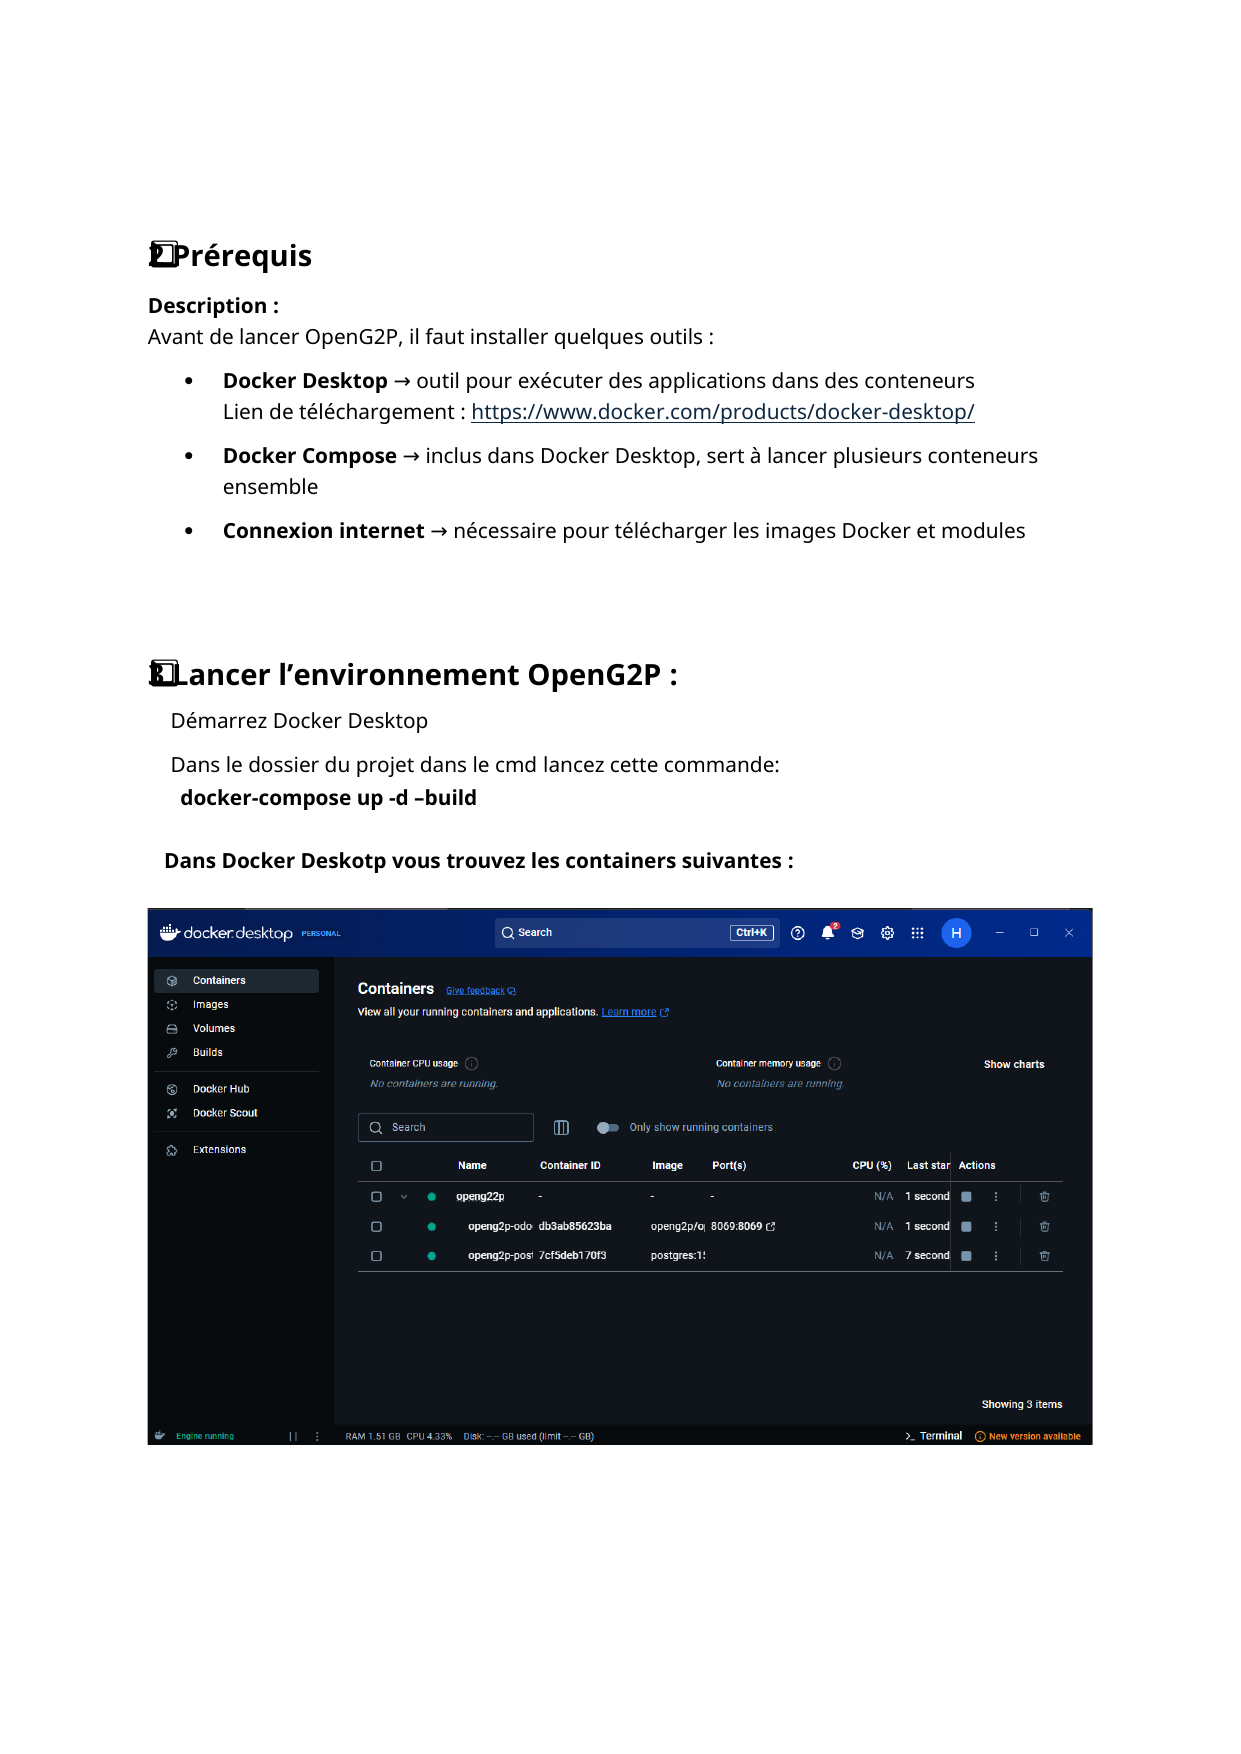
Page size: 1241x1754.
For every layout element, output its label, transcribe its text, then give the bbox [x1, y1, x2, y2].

text Description : Avant de lancer OpenG2P, il faut installer quelques outils : [148, 291, 1093, 351]
text [148, 1445, 1093, 1601]
text 2️⃣ Prérequis [148, 235, 1093, 275]
text 3️⃣ Lancer l’environnement OpenG2P : Démarrez Docker Desktop Dans le dossier du projet dans le cmd lancez cette commande: docker-compose up -d –build Dans Docker Deskotp vous trouvez les containers suivantes : [148, 654, 1093, 908]
list Docker Compose → inclus dans Docker Desktop, sert à lancer plusieurs conteneurs ensemble [185, 441, 1093, 501]
list Docker Desktop → outil pour exécuter des applications dans des conteneurs Lien de téléchargement : https://www.docker.com/products/docker-desktop/ [185, 366, 1093, 426]
list Connexion internet → nécessaire pour télécharger les images Docker et modules [185, 516, 1093, 638]
